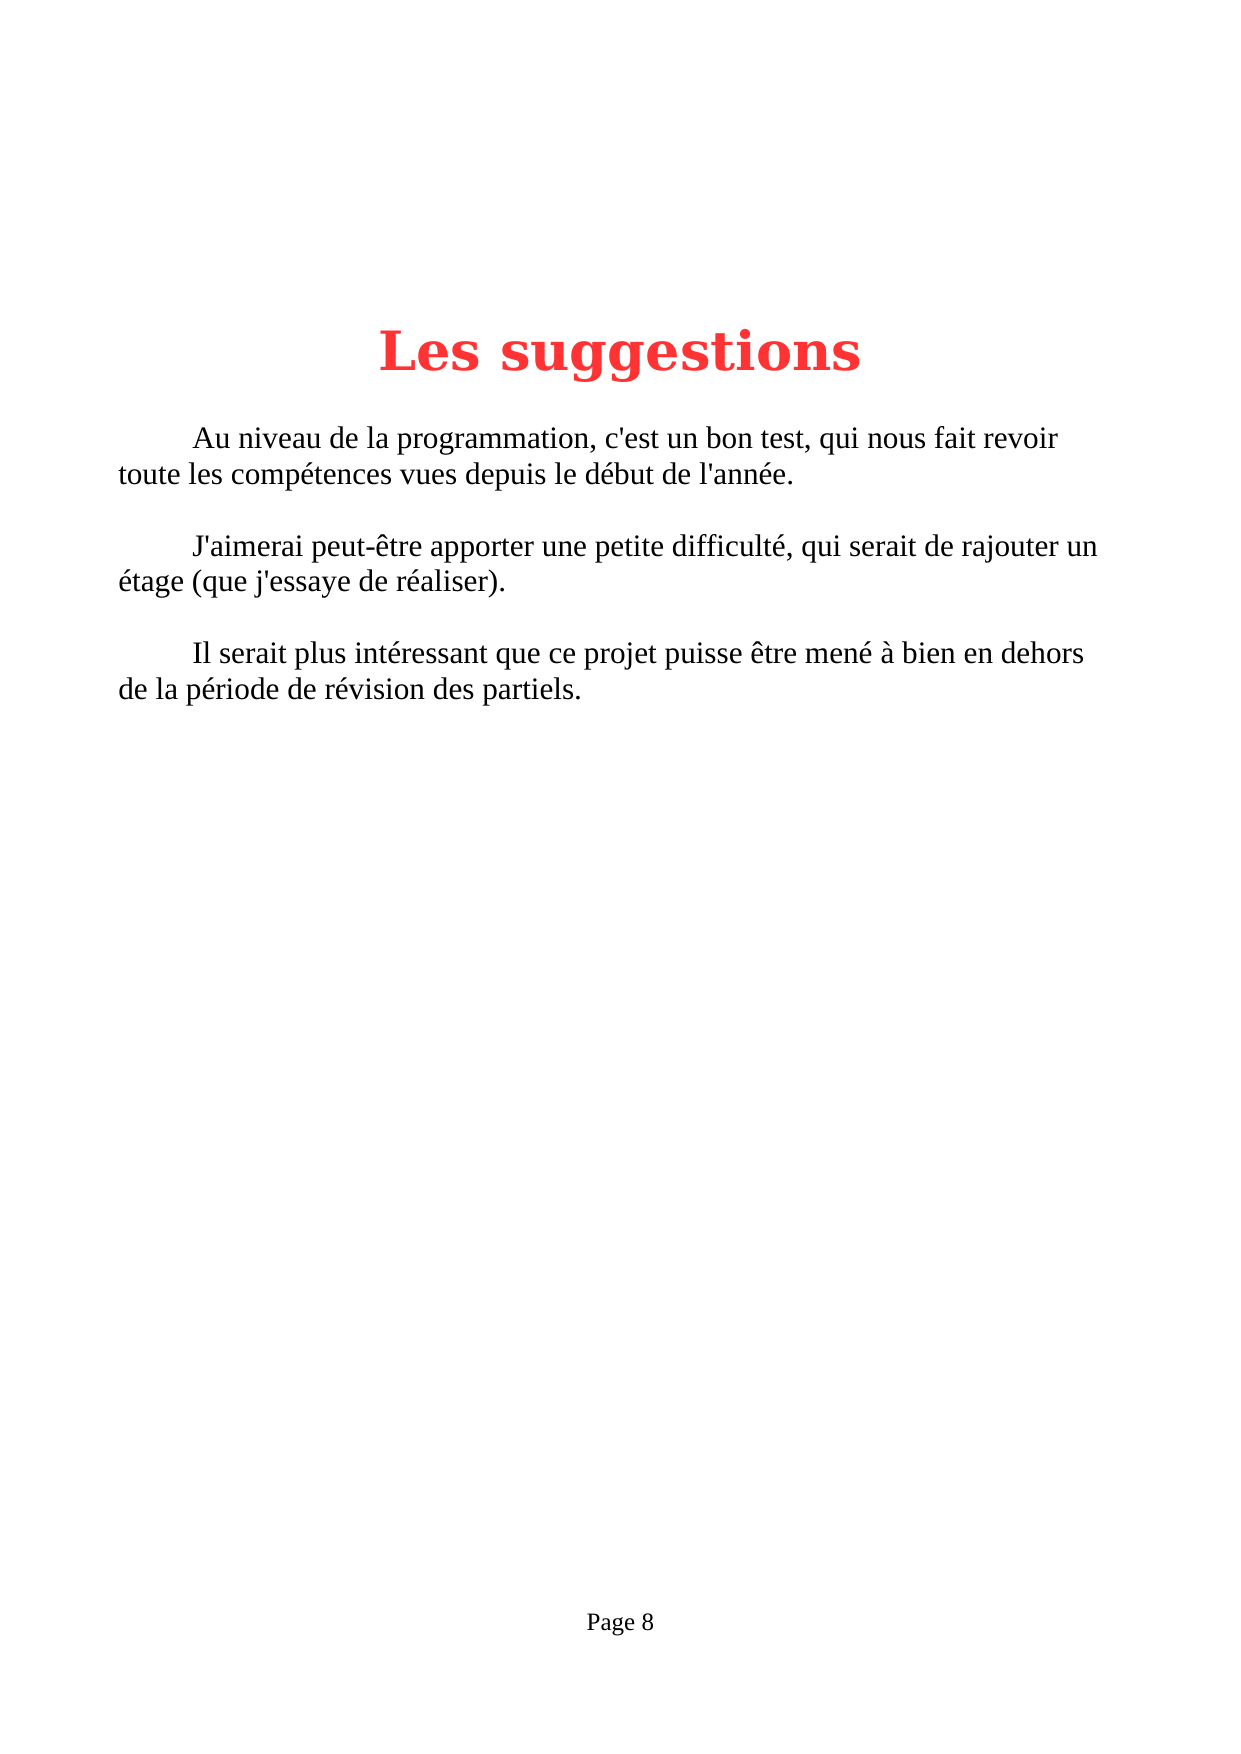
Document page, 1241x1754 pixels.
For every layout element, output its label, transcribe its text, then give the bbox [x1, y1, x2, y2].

text Les suggestions [118, 319, 1122, 383]
text Il serait plus intéressant que ce projet puisse être mené à bien en dehors de la période de révision des partiels. [118, 634, 1122, 706]
text Au niveau de la programmation, c'est un bon test, qui nous fait revoir toute les compétences vues depuis le début de l'année. [118, 419, 1122, 491]
text J'aimerai peut-être apporter une petite difficulté, qui serait de rajouter un étage (que j'essaye de réaliser). [118, 527, 1122, 599]
